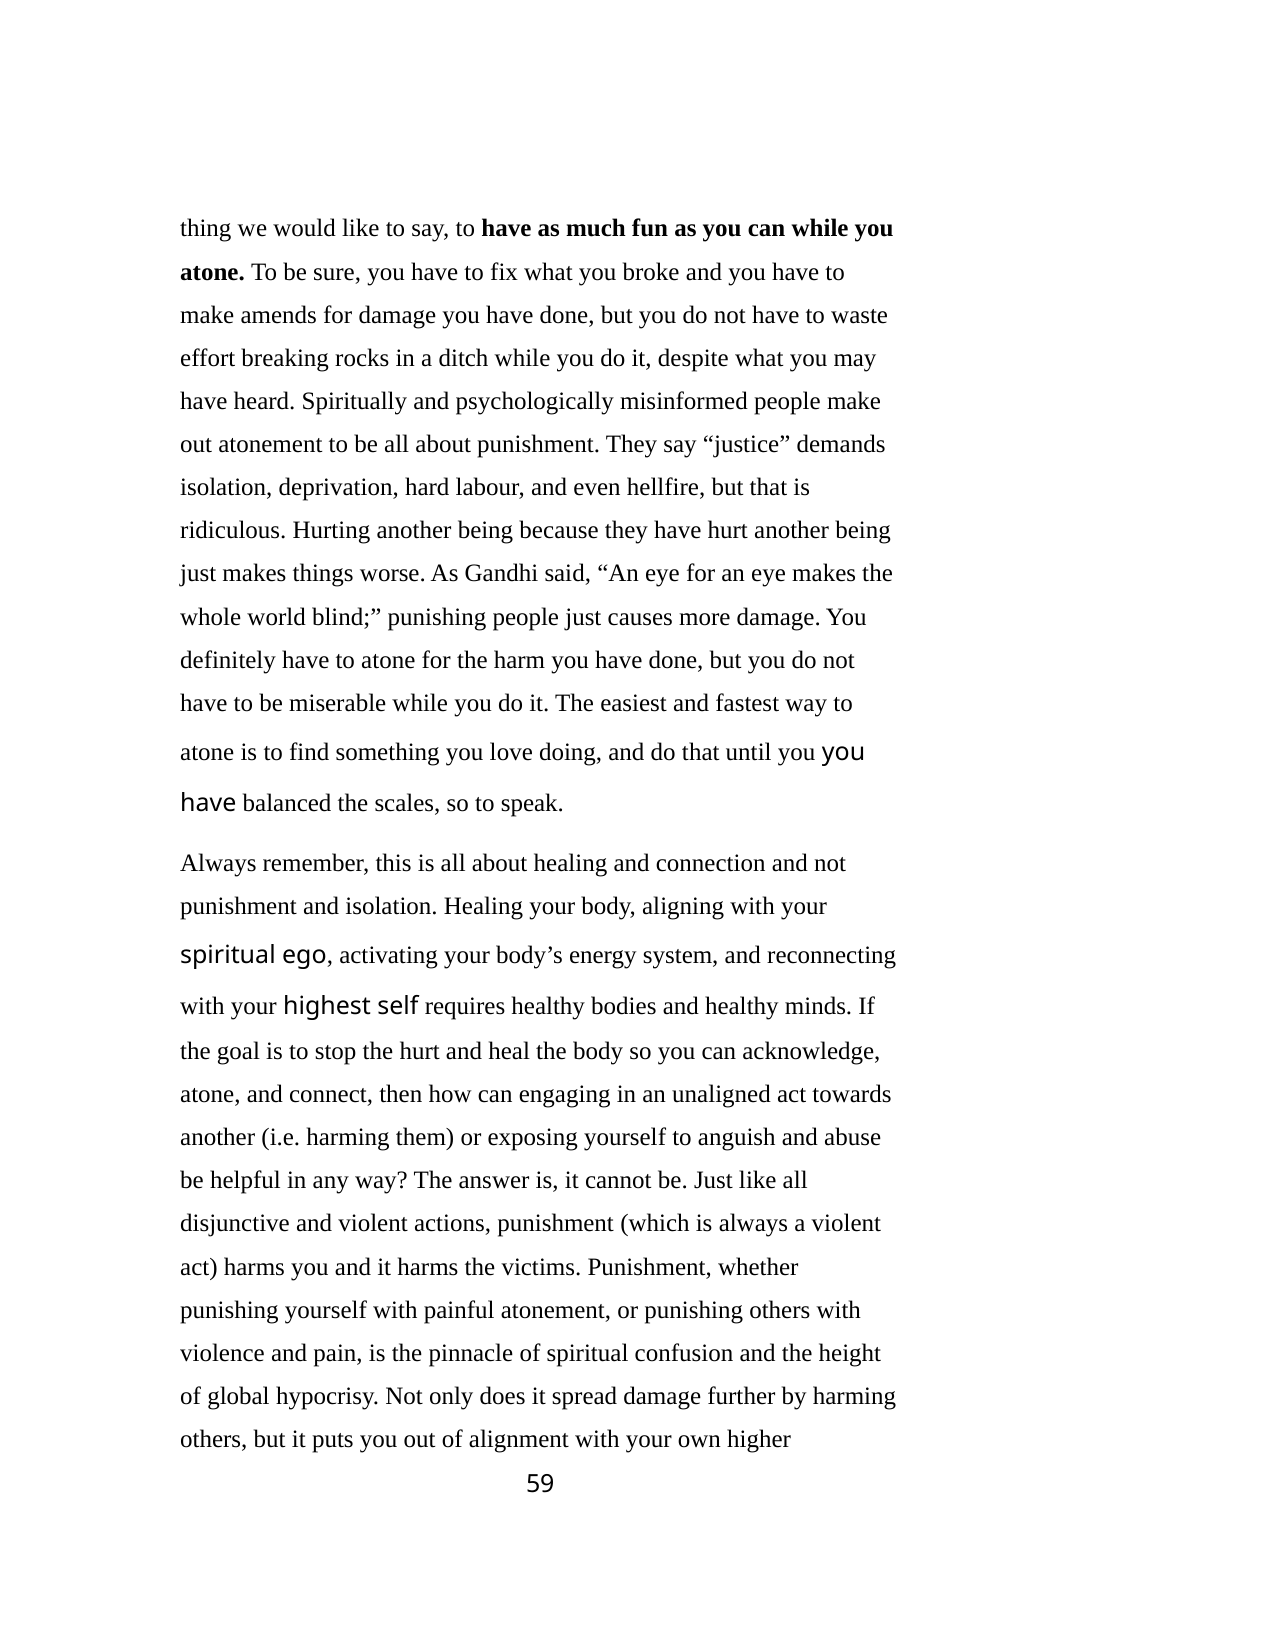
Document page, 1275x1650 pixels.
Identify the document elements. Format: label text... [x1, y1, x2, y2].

text thing we would like to say, to have as much fun as you can while you atone. To be sure, you have to fix what you broke and you have to make amends for damage you have done, but you do not have to waste effort breaking rocks in a ditch while you do it, despite what you may have heard. Spiritually and psychologically misinformed people make out atonement to be all about punishment. They say “justice” demands isolation, deprivation, hard labour, and even hellfire, but that is ridiculous. Hurting another being because they have hurt another being just makes things worse. As Gandhi said, “An eye for an eye makes the whole world blind;” punishing people just causes more damage. You definitely have to atone for the harm you have done, but you do not have to be miserable while you do it. The easiest and fastest way to atone is to find something you love doing, and do that until you you have balanced the scales, so to speak. [180, 213, 900, 819]
text Always remember, this is all about healing and connection and not punishment and isolation. Healing your body, aligning with your spiritual ego, activating your body’s energy system, and reconnecting with your highest self requires healthy bodies and healthy minds. If the goal is to stop the hurt and heal the body so you can acknowledge, atone, and connect, then how can engaging in an unaligned act towards another (i.e. harming them) or exposing yourself to anguish and abuse be helpful in any way? The answer is, it cannot be. Just like all disjunctive and violent actions, punishment (which is always a violent act) harms you and it harms the victims. Punishment, whether punishing yourself with painful atonement, or punishing others with violence and pain, is the pinnacle of spiritual confusion and the height of global hypocrisy. Not only does it spread damage further by harming others, but it puts you out of alignment with your own higher [180, 848, 900, 1453]
